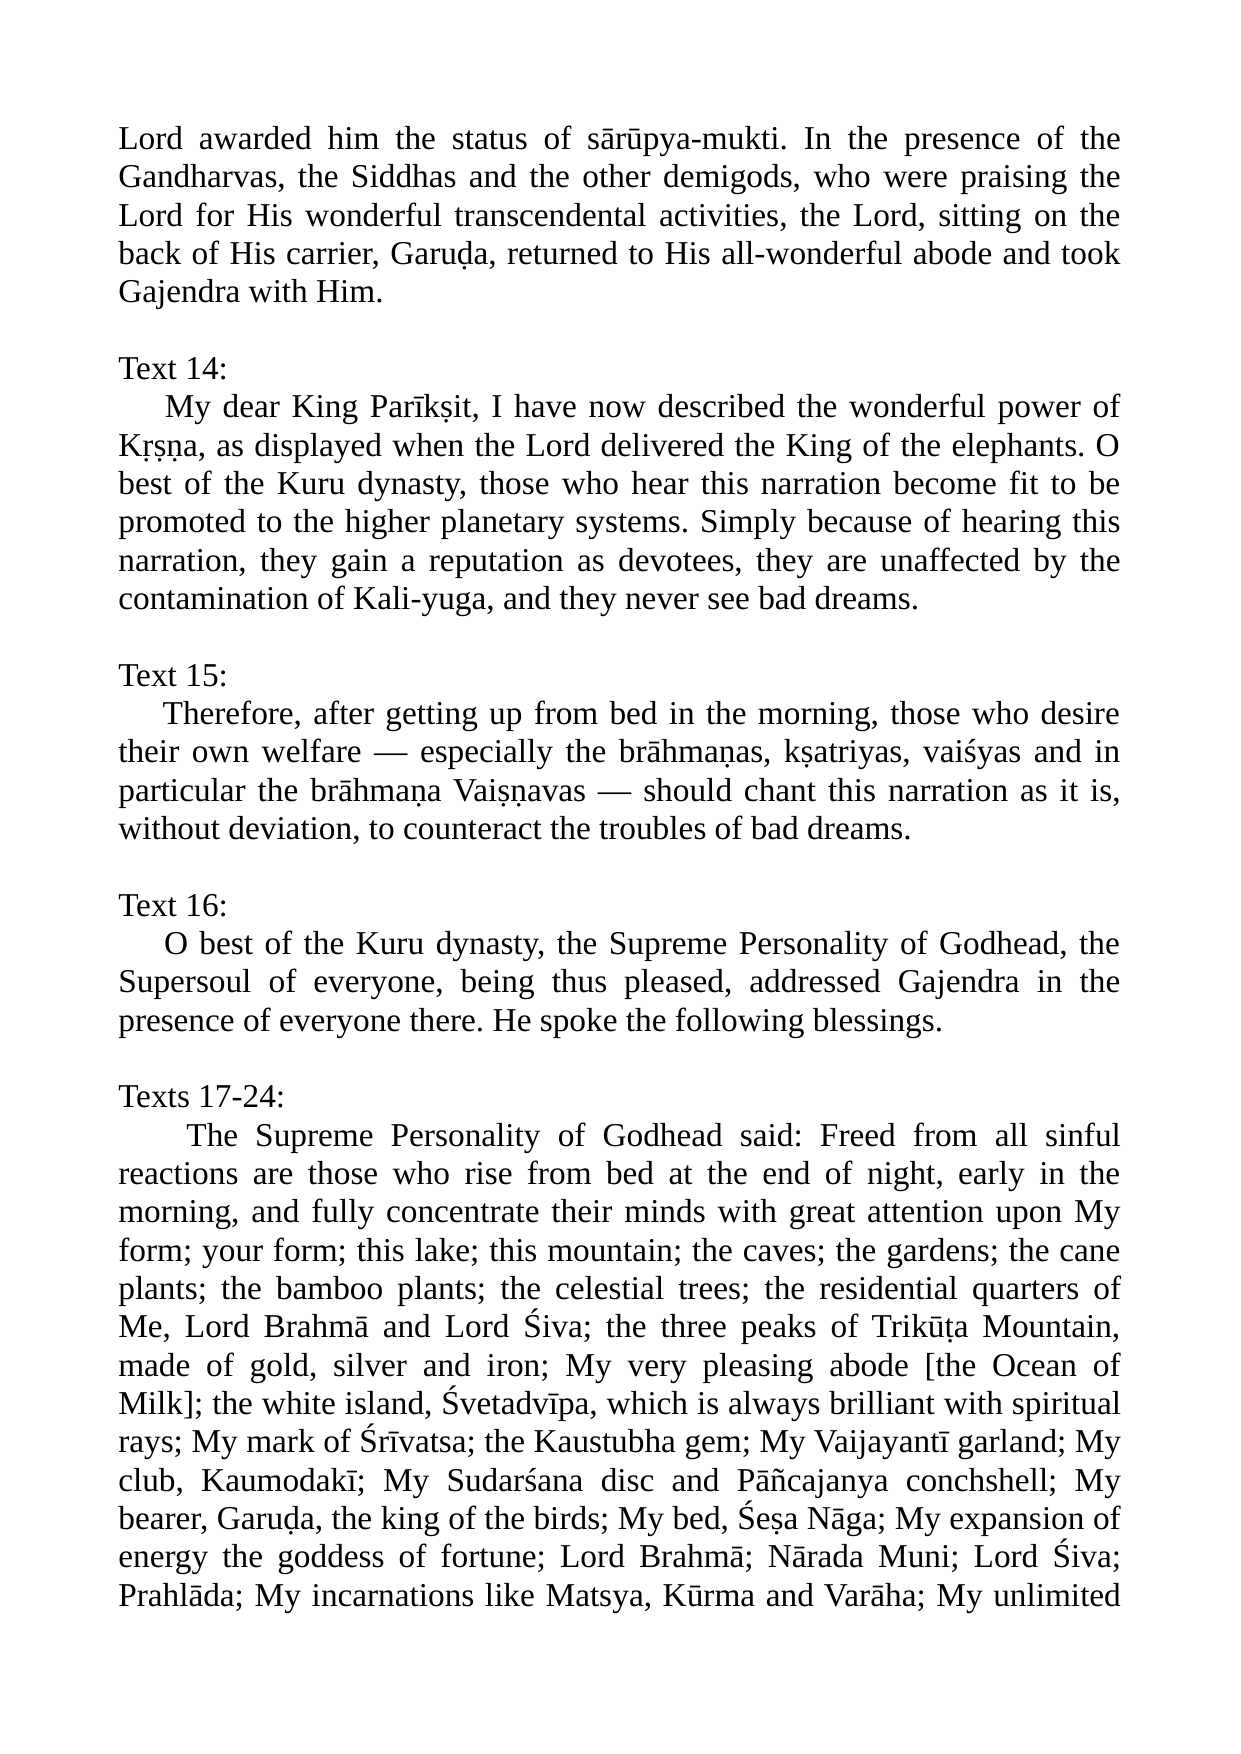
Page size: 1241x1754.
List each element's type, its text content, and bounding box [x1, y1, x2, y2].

text Texts 17-24: [118, 1076, 1122, 1115]
text My dear King Parīkṣit, I have now described the wonderful power of Kṛṣṇa, as displayed when the Lord delivered the King of the elephants. O best of the Kuru dynasty, those who hear this narration become fit to be promoted to the higher planetary systems. Simply because of hearing this narration, they gain a reputation as devotees, they are unaffected by the contamination of Kali-yuga, and they never see bad dreams. [118, 386, 1122, 616]
text Text 14: [118, 348, 1122, 386]
text Therefore, after getting up from bed in the morning, those who desire their own welfare — especially the brāhmaṇas, kṣatriyas, vaiśyas and in particular the brāhmaṇa Vaiṣṇavas — should chant this narration as it is, without deviation, to counteract the troubles of bad dreams. [118, 693, 1122, 846]
text O best of the Kuru dynasty, the Supreme Personality of Godhead, the Supersoul of everyone, being thus pleased, addressed Gajendra in the presence of everyone there. He spoke the following blessings. [118, 923, 1122, 1038]
text The Supreme Personality of Godhead said: Freed from all sinful reactions are those who rise from bed at the end of night, early in the morning, and fully concentrate their minds with great attention upon My form; your form; this lake; this mountain; the caves; the gardens; the cane plants; the bamboo plants; the celestial trees; the residential quarters of Me, Lord Brahmā and Lord Śiva; the three peaks of Trikūṭa Mountain, made of gold, silver and iron; My very pleasing abode [the Ocean of Milk]; the white island, Śvetadvīpa, which is always brilliant with spiritual rays; My mark of Śrīvatsa; the Kaustubha gem; My Vaijayantī garland; My club, Kaumodakī; My Sudarśana disc and Pāñcajanya conchshell; My bearer, Garuḍa, the king of the birds; My bed, Śeṣa Nāga; My expansion of energy the goddess of fortune; Lord Brahmā; Nārada Muni; Lord Śiva; Prahlāda; My incarnations like Matsya, Kūrma and Varāha; My unlimited [118, 1115, 1122, 1613]
text Lord awarded him the status of sārūpya-mukti. In the presence of the Gandharvas, the Siddhas and the other demigods, who were praising the Lord for His wonderful transcendental activities, the Lord, sitting on the back of His carrier, Garuḍa, returned to His all-wonderful abode and took Gajendra with Him. [118, 118, 1122, 310]
text Text 16: [118, 885, 1122, 923]
text Text 15: [118, 655, 1122, 693]
